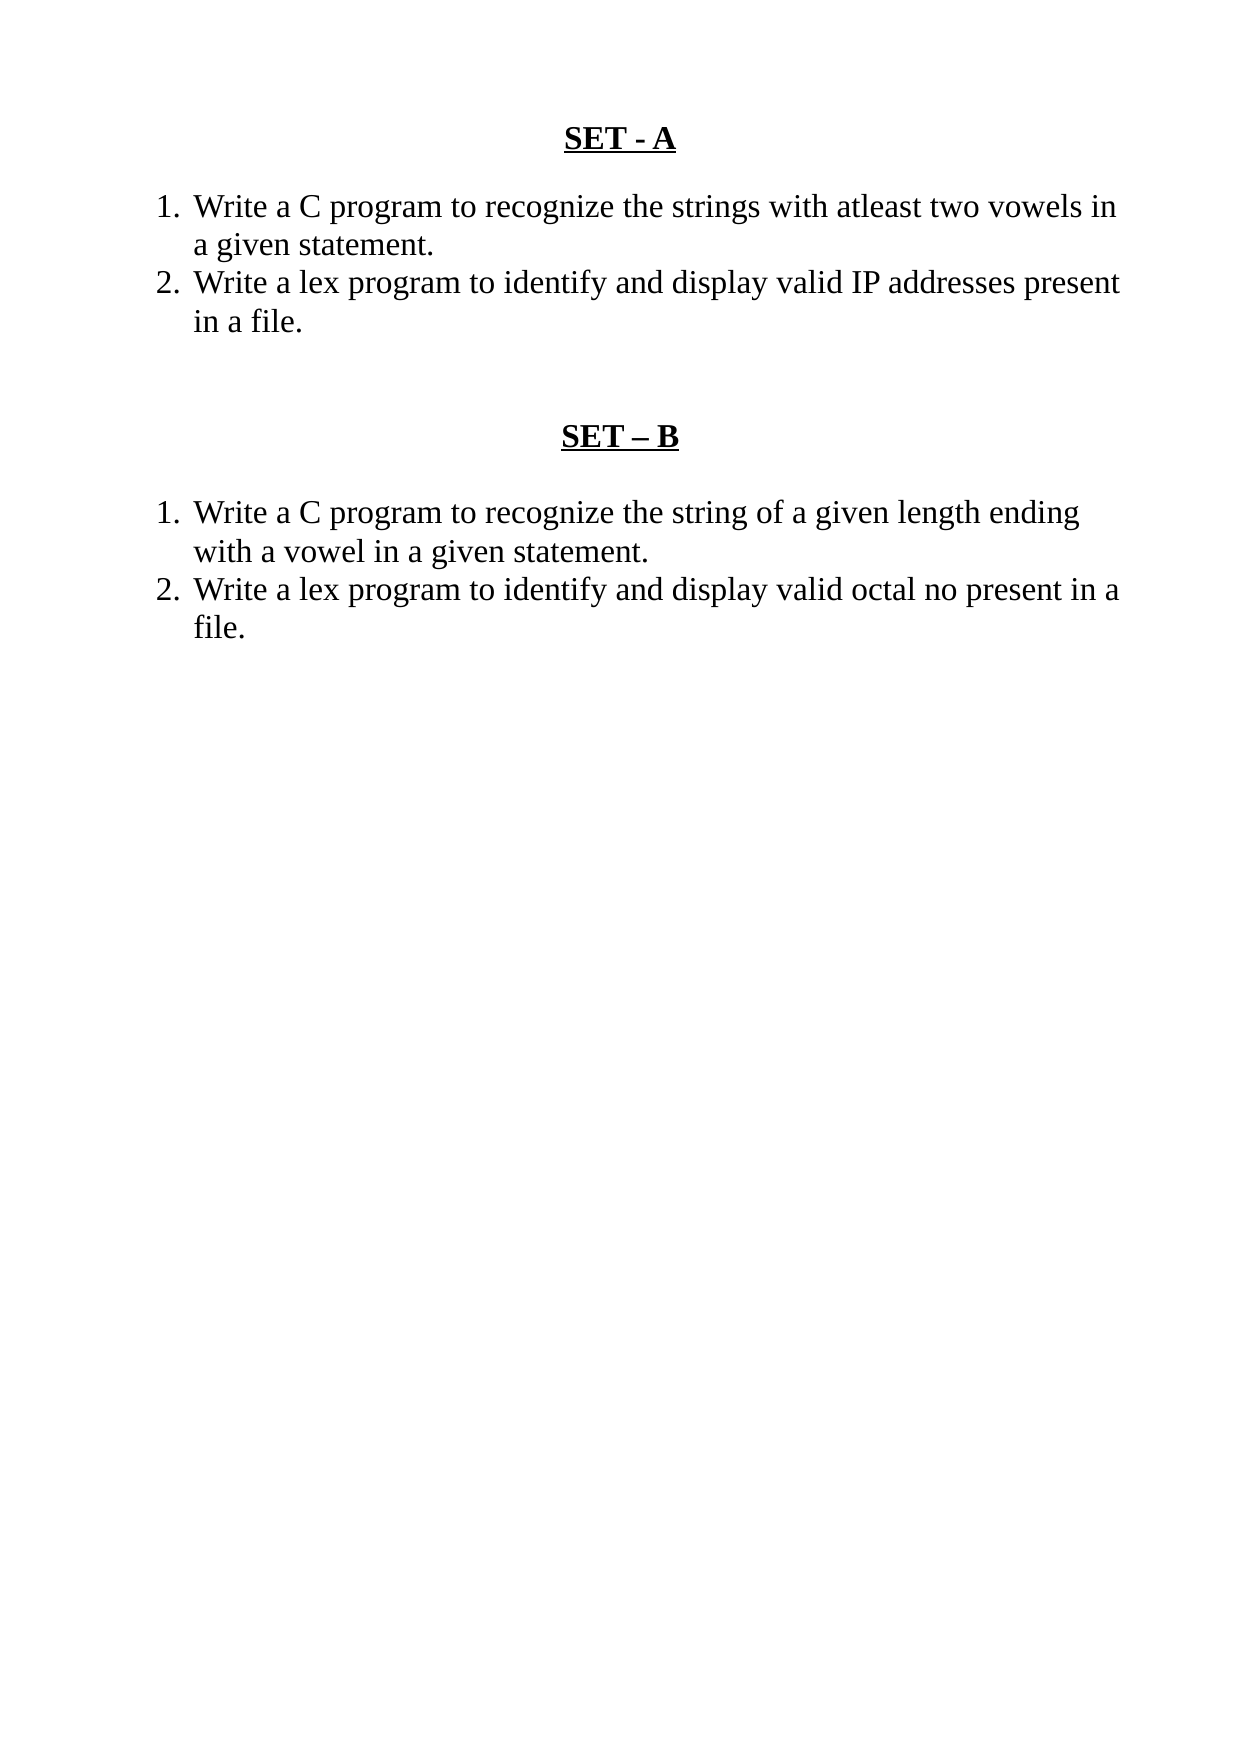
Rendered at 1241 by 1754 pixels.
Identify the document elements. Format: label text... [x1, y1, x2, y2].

list Write a lex program to identify and display valid octal no present in a file. [156, 569, 1122, 646]
text SET – B [118, 416, 1122, 454]
list Write a C program to recognize the strings with atleast two vowels in a given statement. [156, 186, 1122, 263]
list Write a lex program to identify and display valid IP addresses present in a file. [156, 263, 1122, 339]
list Write a C program to recognize the string of a given length ending with a vowel in a given statement. [156, 493, 1122, 569]
